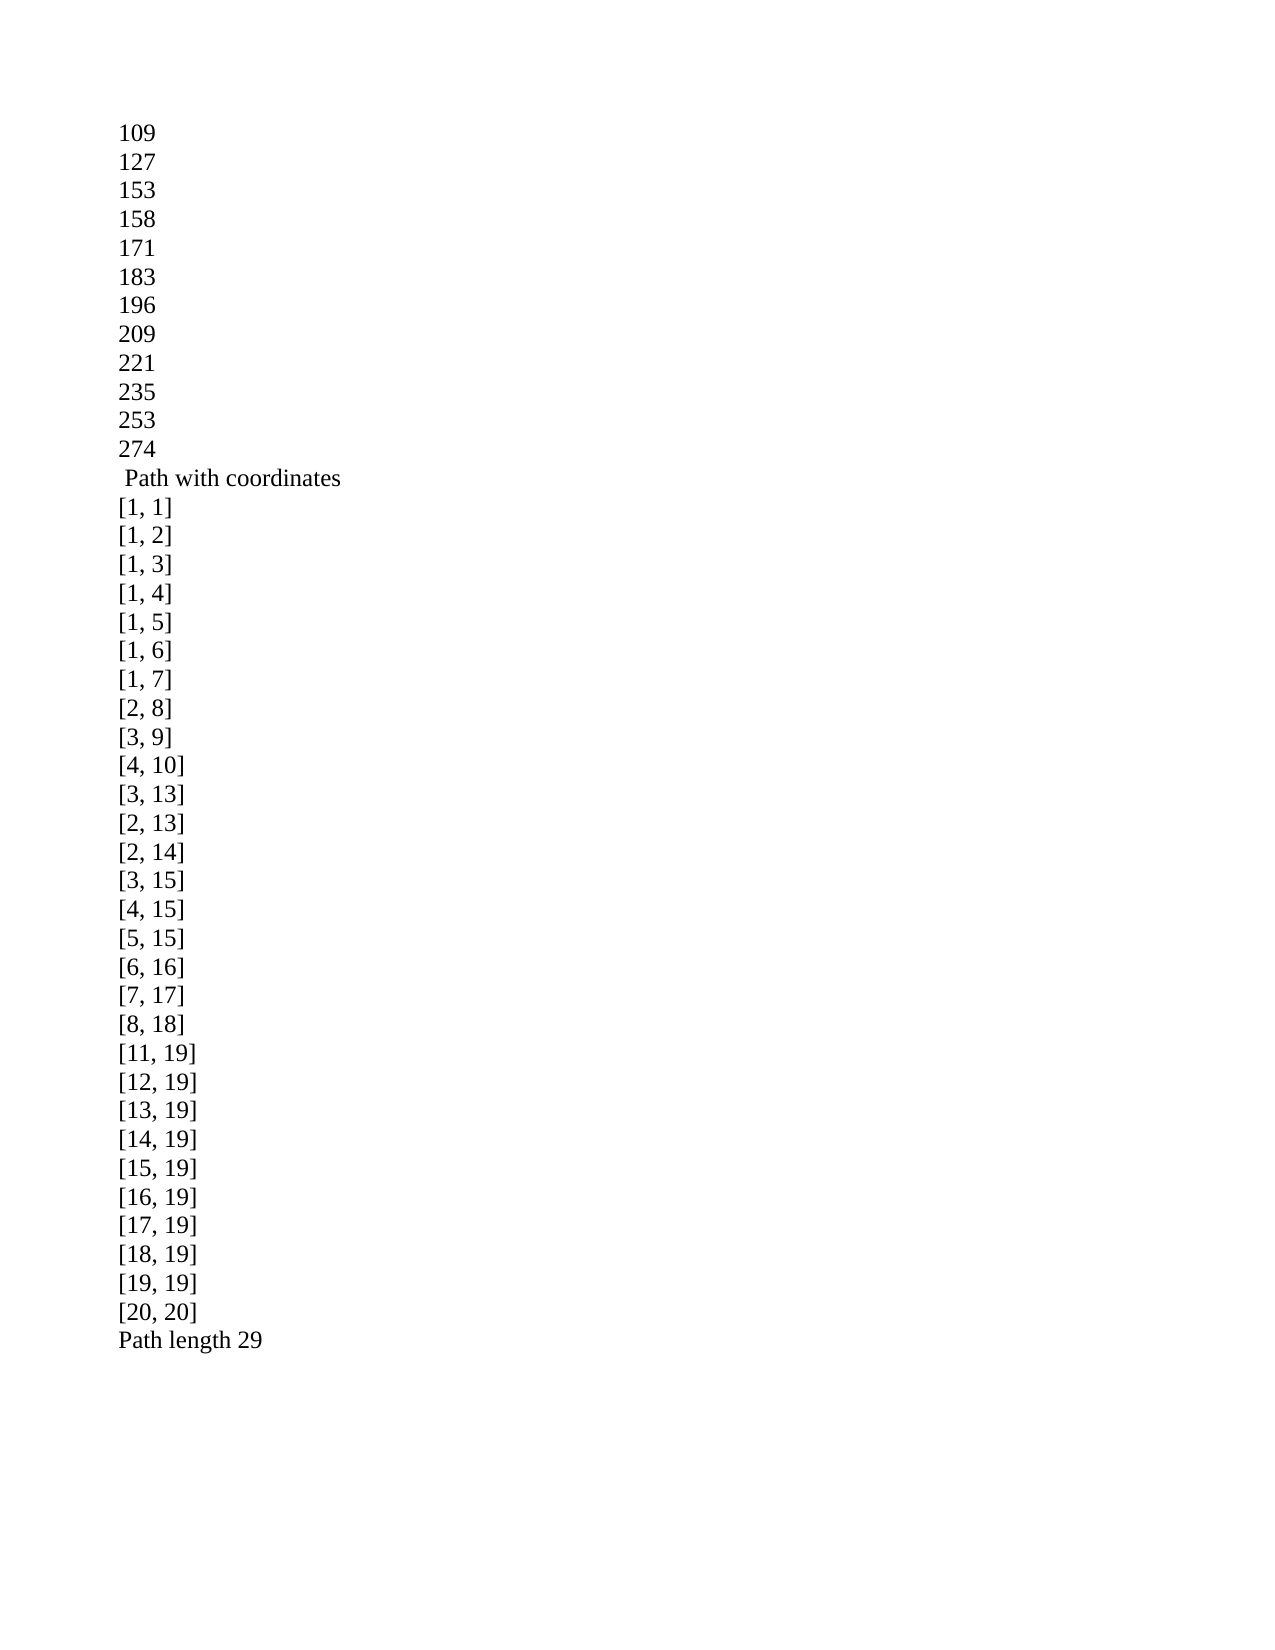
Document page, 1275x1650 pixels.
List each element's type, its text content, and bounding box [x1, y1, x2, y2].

text [2, 8] [118, 693, 1157, 722]
text [1, 2] [118, 521, 1157, 549]
text Path with coordinates [118, 463, 1157, 492]
text [4, 10] [118, 751, 1157, 779]
text [3, 15] [118, 866, 1157, 894]
text 153 [118, 176, 1157, 204]
text [5, 15] [118, 923, 1157, 952]
text [19, 19] [118, 1268, 1157, 1297]
text 209 [118, 319, 1157, 348]
text [11, 19] [118, 1038, 1157, 1067]
text [4, 15] [118, 894, 1157, 923]
text 253 [118, 406, 1157, 434]
text [15, 19] [118, 1153, 1157, 1182]
text [6, 16] [118, 952, 1157, 981]
text [14, 19] [118, 1124, 1157, 1153]
text Path length 29 [118, 1326, 1157, 1354]
text [1, 6] [118, 636, 1157, 664]
text 127 [118, 147, 1157, 176]
text 274 [118, 434, 1157, 463]
text [13, 19] [118, 1096, 1157, 1124]
text [3, 13] [118, 779, 1157, 808]
text [20, 20] [118, 1297, 1157, 1326]
text [18, 19] [118, 1239, 1157, 1268]
text 158 [118, 204, 1157, 233]
text 235 [118, 377, 1157, 406]
text 183 [118, 262, 1157, 291]
text [12, 19] [118, 1067, 1157, 1096]
text [3, 9] [118, 722, 1157, 751]
text [1, 7] [118, 664, 1157, 693]
text [1, 1] [118, 492, 1157, 521]
text [2, 14] [118, 837, 1157, 866]
text [2, 13] [118, 808, 1157, 837]
text [1, 5] [118, 607, 1157, 636]
text 196 [118, 291, 1157, 319]
text [17, 19] [118, 1211, 1157, 1239]
text 171 [118, 233, 1157, 262]
text 221 [118, 348, 1157, 377]
text [7, 17] [118, 981, 1157, 1009]
text 109 [118, 118, 1157, 147]
text [1, 4] [118, 578, 1157, 607]
text [16, 19] [118, 1182, 1157, 1211]
text [8, 18] [118, 1009, 1157, 1038]
text [1, 3] [118, 549, 1157, 578]
